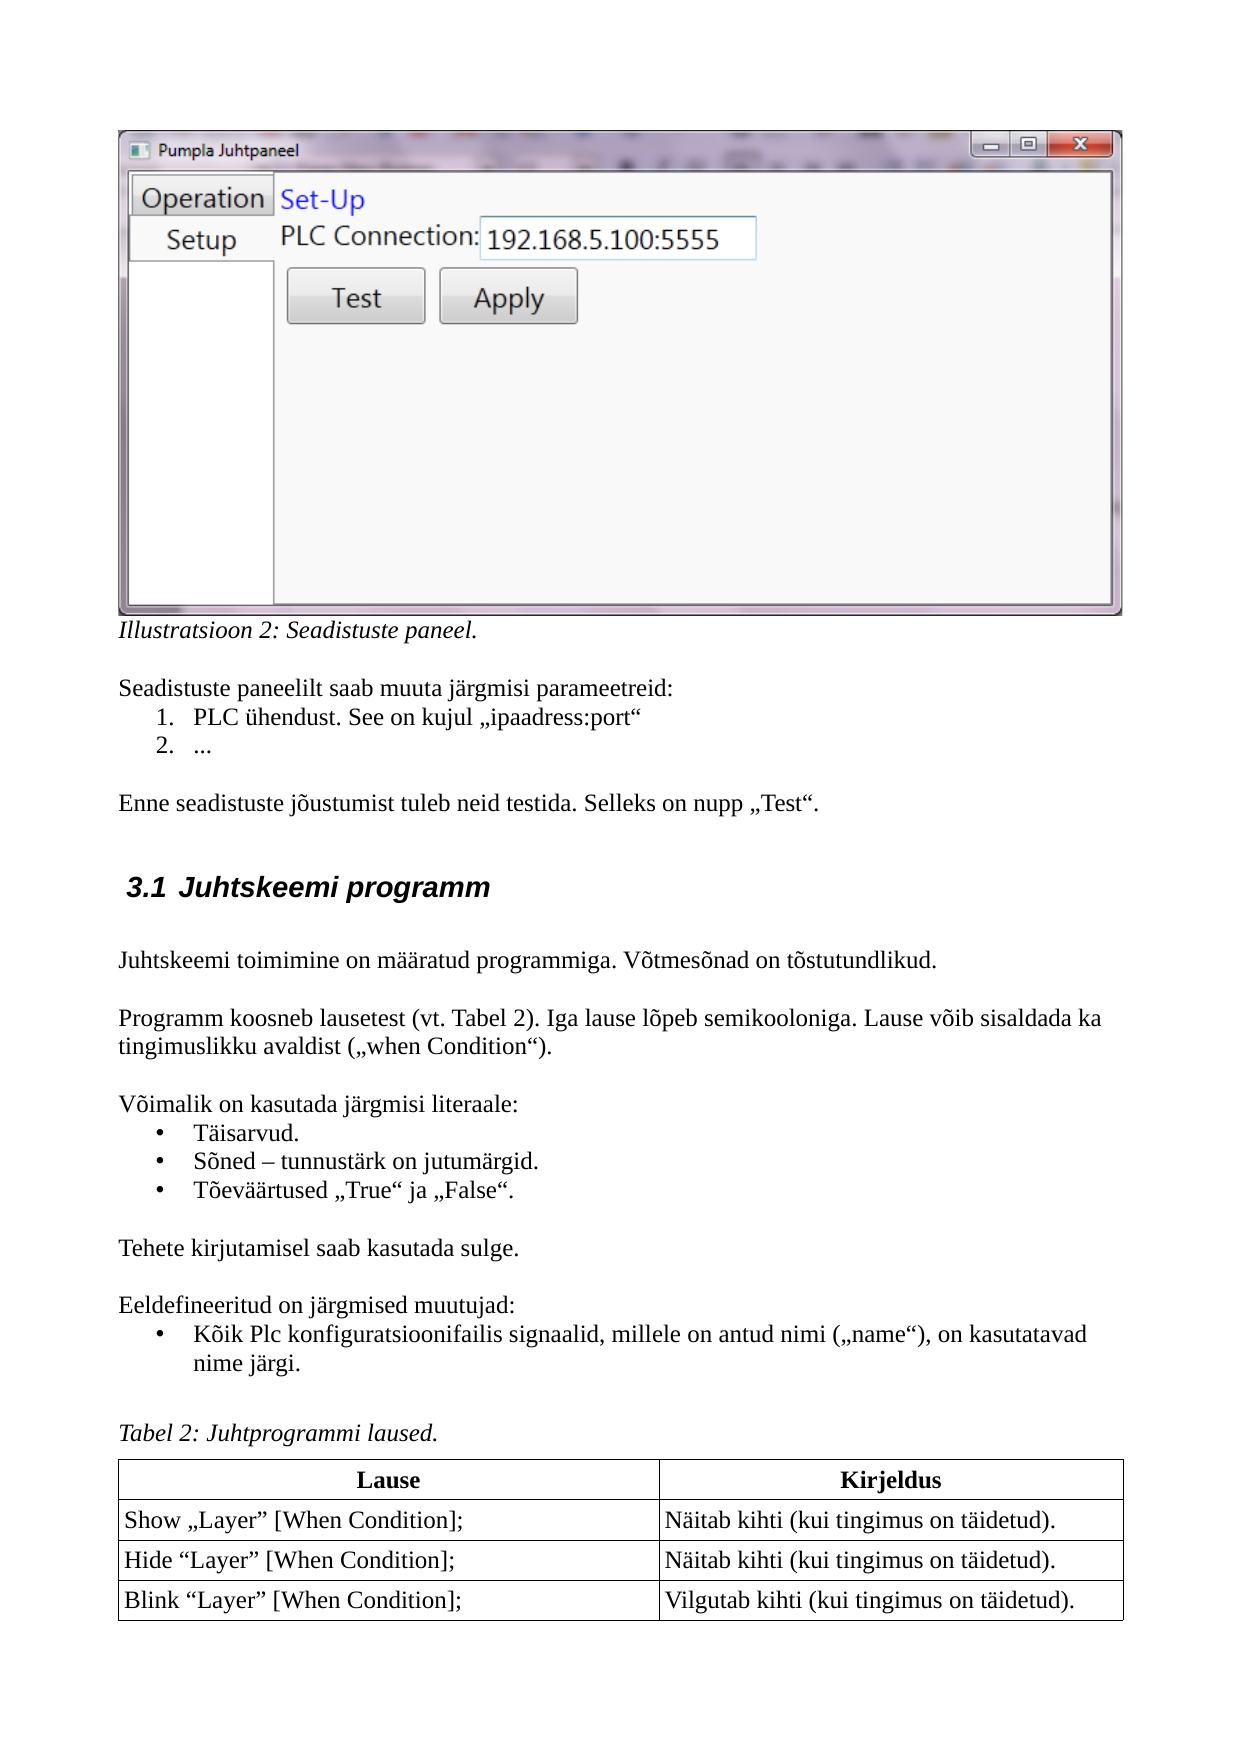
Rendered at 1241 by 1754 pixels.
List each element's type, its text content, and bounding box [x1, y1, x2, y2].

text Seadistuste paneelilt saab muuta järgmisi parameetreid: [118, 673, 1122, 702]
list Tõeväärtused „True“ ja „False“. [156, 1175, 1122, 1204]
list Kõik Plc konfiguratsioonifailis signaalid, millele on antud nimi („name“), on kasutatavad nime järgi. [156, 1319, 1122, 1376]
text Eeldefineeritud on järgmised muutujad: [118, 1290, 1122, 1319]
list Sõned – tunnustärk on jutumärgid. [156, 1146, 1122, 1175]
text Juhtskeemi toimimine on määratud programmiga. Võtmesõnad on tõstutundlikud. [118, 945, 1122, 974]
text Programm koosneb lausetest (vt. Tabel 2). Iga lause lõpeb semikooloniga. Lause võib sisaldada ka tingimuslikku avaldist („when Condition“). [118, 1003, 1122, 1060]
list PLC ühendust. See on kujul „ipaadress:port“ [156, 702, 1122, 730]
text Tabel 2: Juhtprogrammi laused. [118, 1418, 1122, 1446]
picture [118, 130, 1123, 616]
text Tehete kirjutamisel saab kasutada sulge. [118, 1233, 1122, 1261]
table_cell Näitab kihti (kui tingimus on täidetud). [660, 1541, 1123, 1580]
text Võimalik on kasutada järgmisi literaale: [118, 1089, 1122, 1118]
table_cell Vilgutab kihti (kui tingimus on täidetud). [660, 1581, 1123, 1620]
table_header Lause [119, 1460, 659, 1499]
table_cell Blink “Layer” [When Condition]; [119, 1581, 659, 1620]
table_cell Hide “Layer” [When Condition]; [119, 1541, 659, 1580]
list ... [156, 730, 1122, 759]
list Täisarvud. [156, 1118, 1122, 1146]
table_cell Näitab kihti (kui tingimus on täidetud). [660, 1500, 1123, 1539]
text Illustratsioon 2: Seadistuste paneel. [118, 616, 1122, 644]
table_cell Show „Layer” [When Condition]; [119, 1500, 659, 1539]
subtitle Juhtskeemi programm [118, 870, 1122, 904]
table_header Kirjeldus [660, 1460, 1123, 1499]
text Enne seadistuste jõustumist tuleb neid testida. Selleks on nupp „Test“. [118, 788, 1122, 817]
